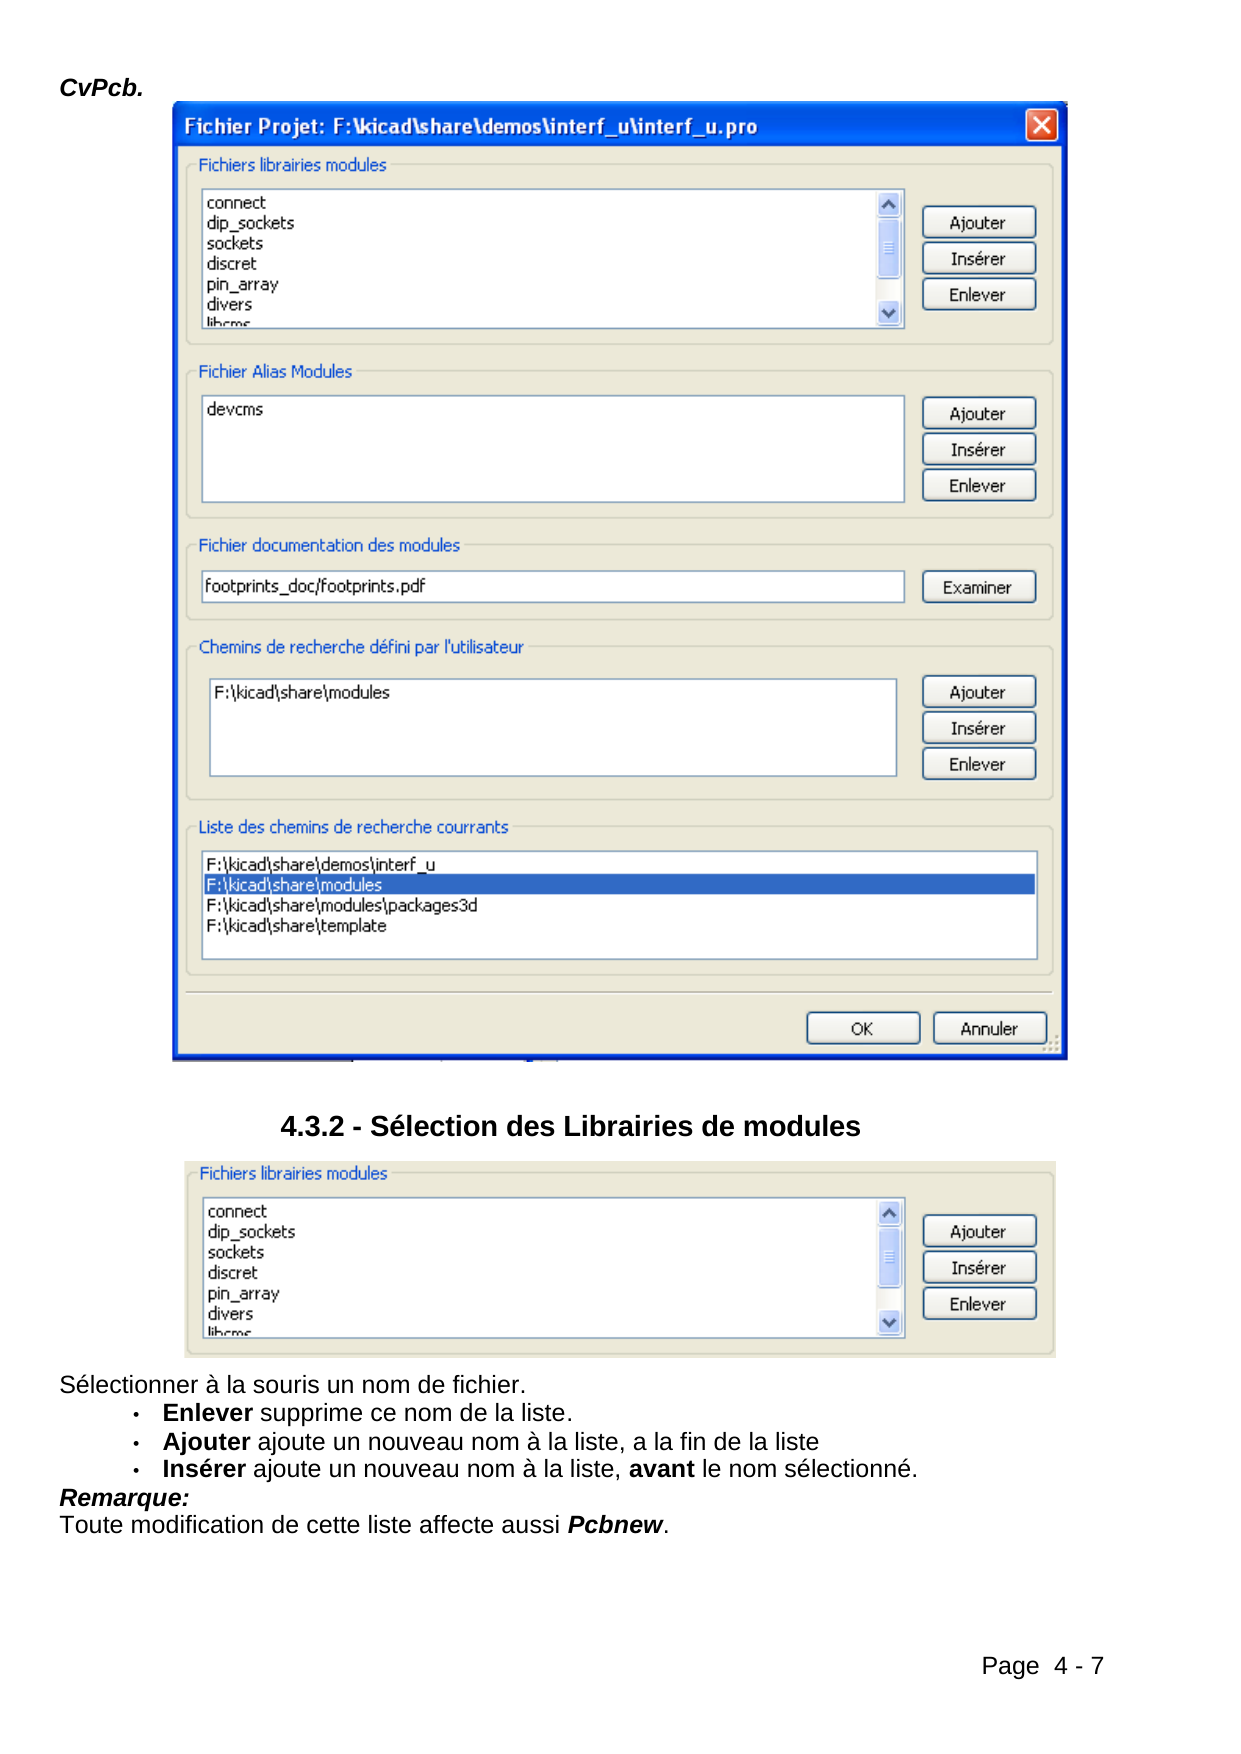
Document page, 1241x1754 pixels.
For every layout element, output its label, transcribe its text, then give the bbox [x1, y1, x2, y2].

subtitle Sélection des Librairies de modules [207, 1109, 1181, 1142]
list Insérer ajoute un nouveau nom à la liste, avant le nom sélectionné. [133, 1455, 1181, 1483]
list Enlever supprime ce nom de la liste. [133, 1399, 1181, 1427]
list Ajouter ajoute un nouveau nom à la liste, a la fin de la liste [133, 1427, 1181, 1455]
text Toute modification de cette liste affecte aussi Pcbnew. [59, 1511, 1181, 1539]
picture [172, 101, 1068, 1062]
text Remarque: [59, 1483, 1181, 1511]
text Sélectionner à la souris un nom de fichier. [59, 1371, 1181, 1399]
picture [184, 1161, 1056, 1358]
